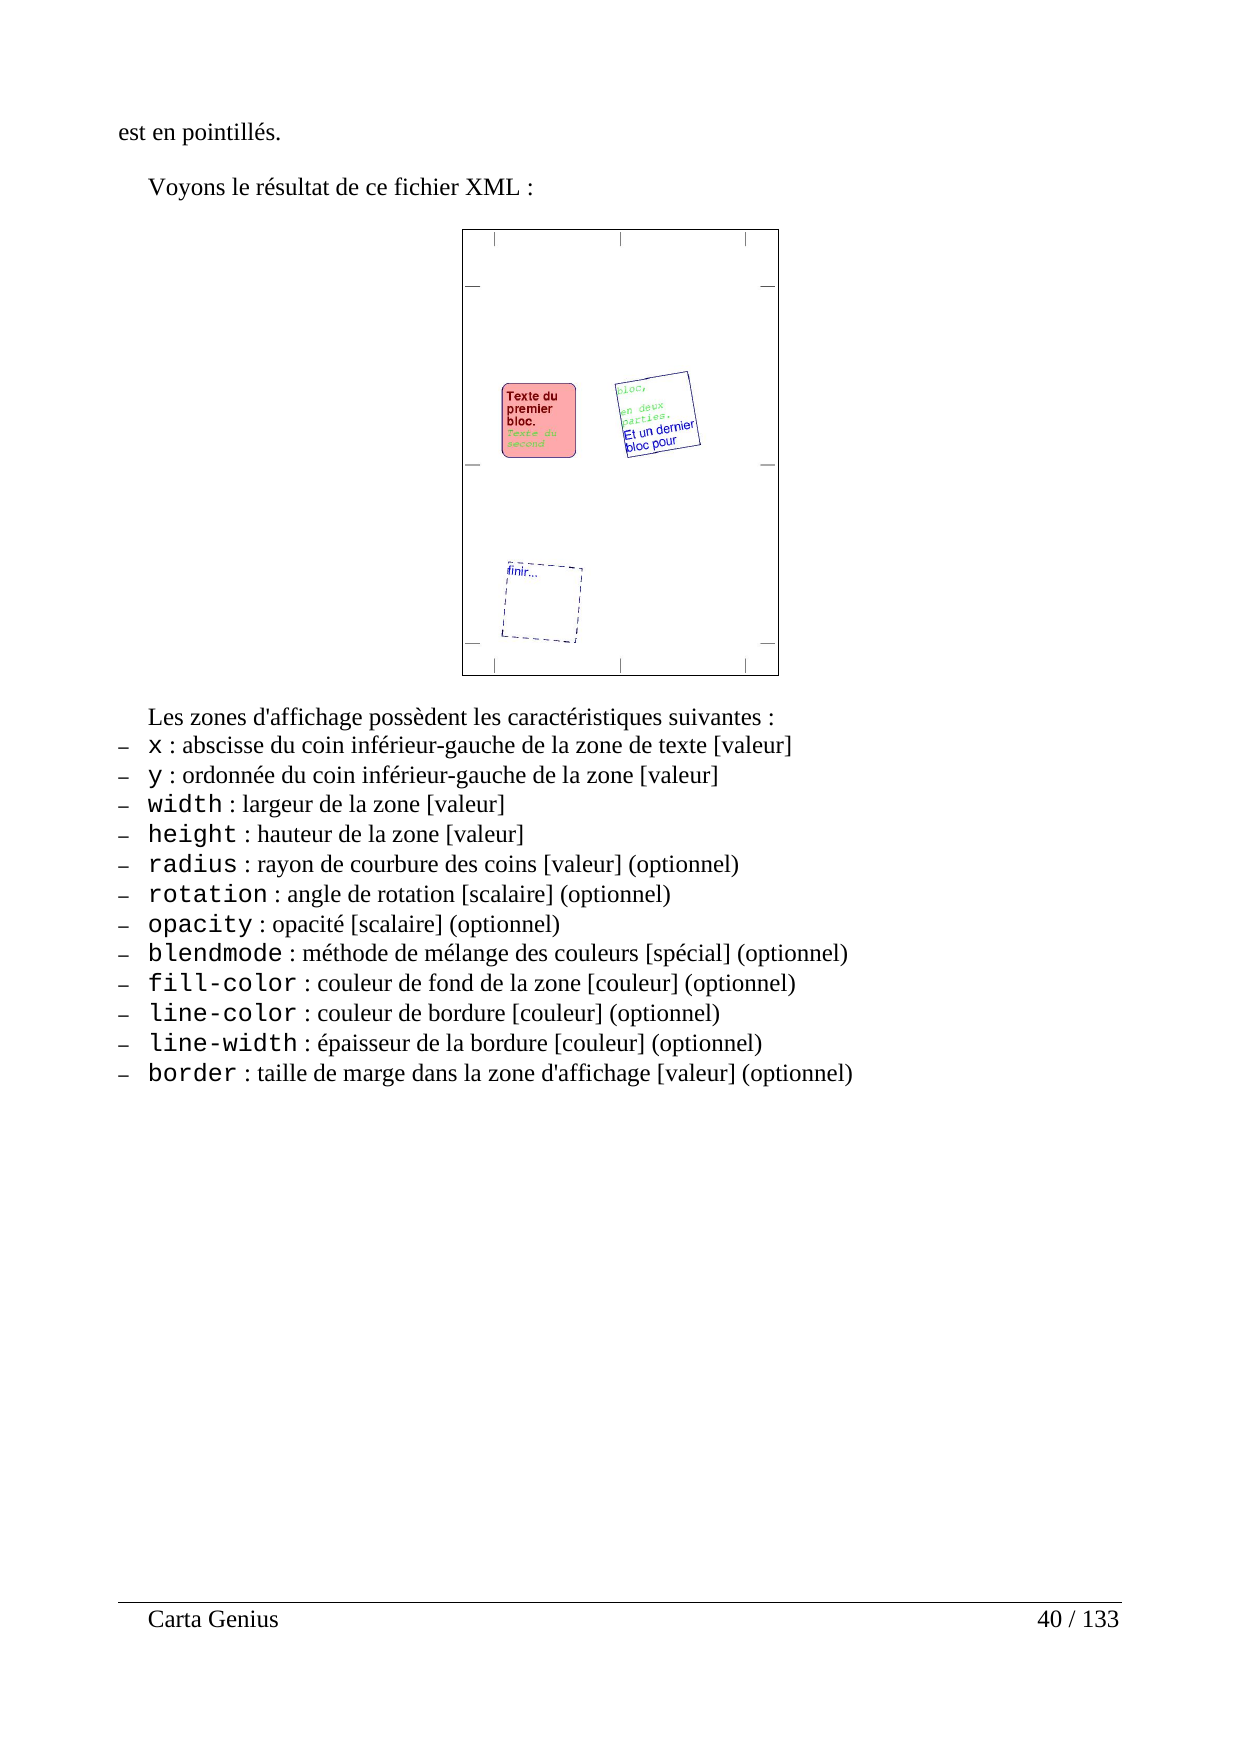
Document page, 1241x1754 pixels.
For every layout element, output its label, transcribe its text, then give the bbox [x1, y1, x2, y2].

list line-color : couleur de bordure [couleur] (optionnel) [118, 999, 1122, 1029]
list fill-color : couleur de fond de la zone [couleur] (optionnel) [118, 969, 1122, 999]
list height : hauteur de la zone [valeur] [118, 820, 1122, 850]
text Les zones d'affichage possèdent les caractéristiques suivantes : [118, 703, 1122, 731]
list y : ordonnée du coin inférieur-gauche de la zone [valeur] [118, 761, 1122, 791]
picture [465, 232, 775, 673]
list line-width : épaisseur de la bordure [couleur] (optionnel) [118, 1029, 1122, 1059]
list opacity : opacité [scalaire] (optionnel) [118, 910, 1122, 939]
list width : largeur de la zone [valeur] [118, 791, 1122, 820]
list blendmode : méthode de mélange des couleurs [spécial] (optionnel) [118, 939, 1122, 969]
text est en pointillés. [118, 118, 1122, 146]
list border : taille de marge dans la zone d'affichage [valeur] (optionnel) [118, 1059, 1122, 1088]
list radius : rayon de courbure des coins [valeur] (optionnel) [118, 850, 1122, 880]
list rotation : angle de rotation [scalaire] (optionnel) [118, 880, 1122, 910]
text Voyons le résultat de ce fichier XML : [118, 173, 1122, 201]
list x : abscisse du coin inférieur-gauche de la zone de texte [valeur] [118, 731, 1122, 761]
